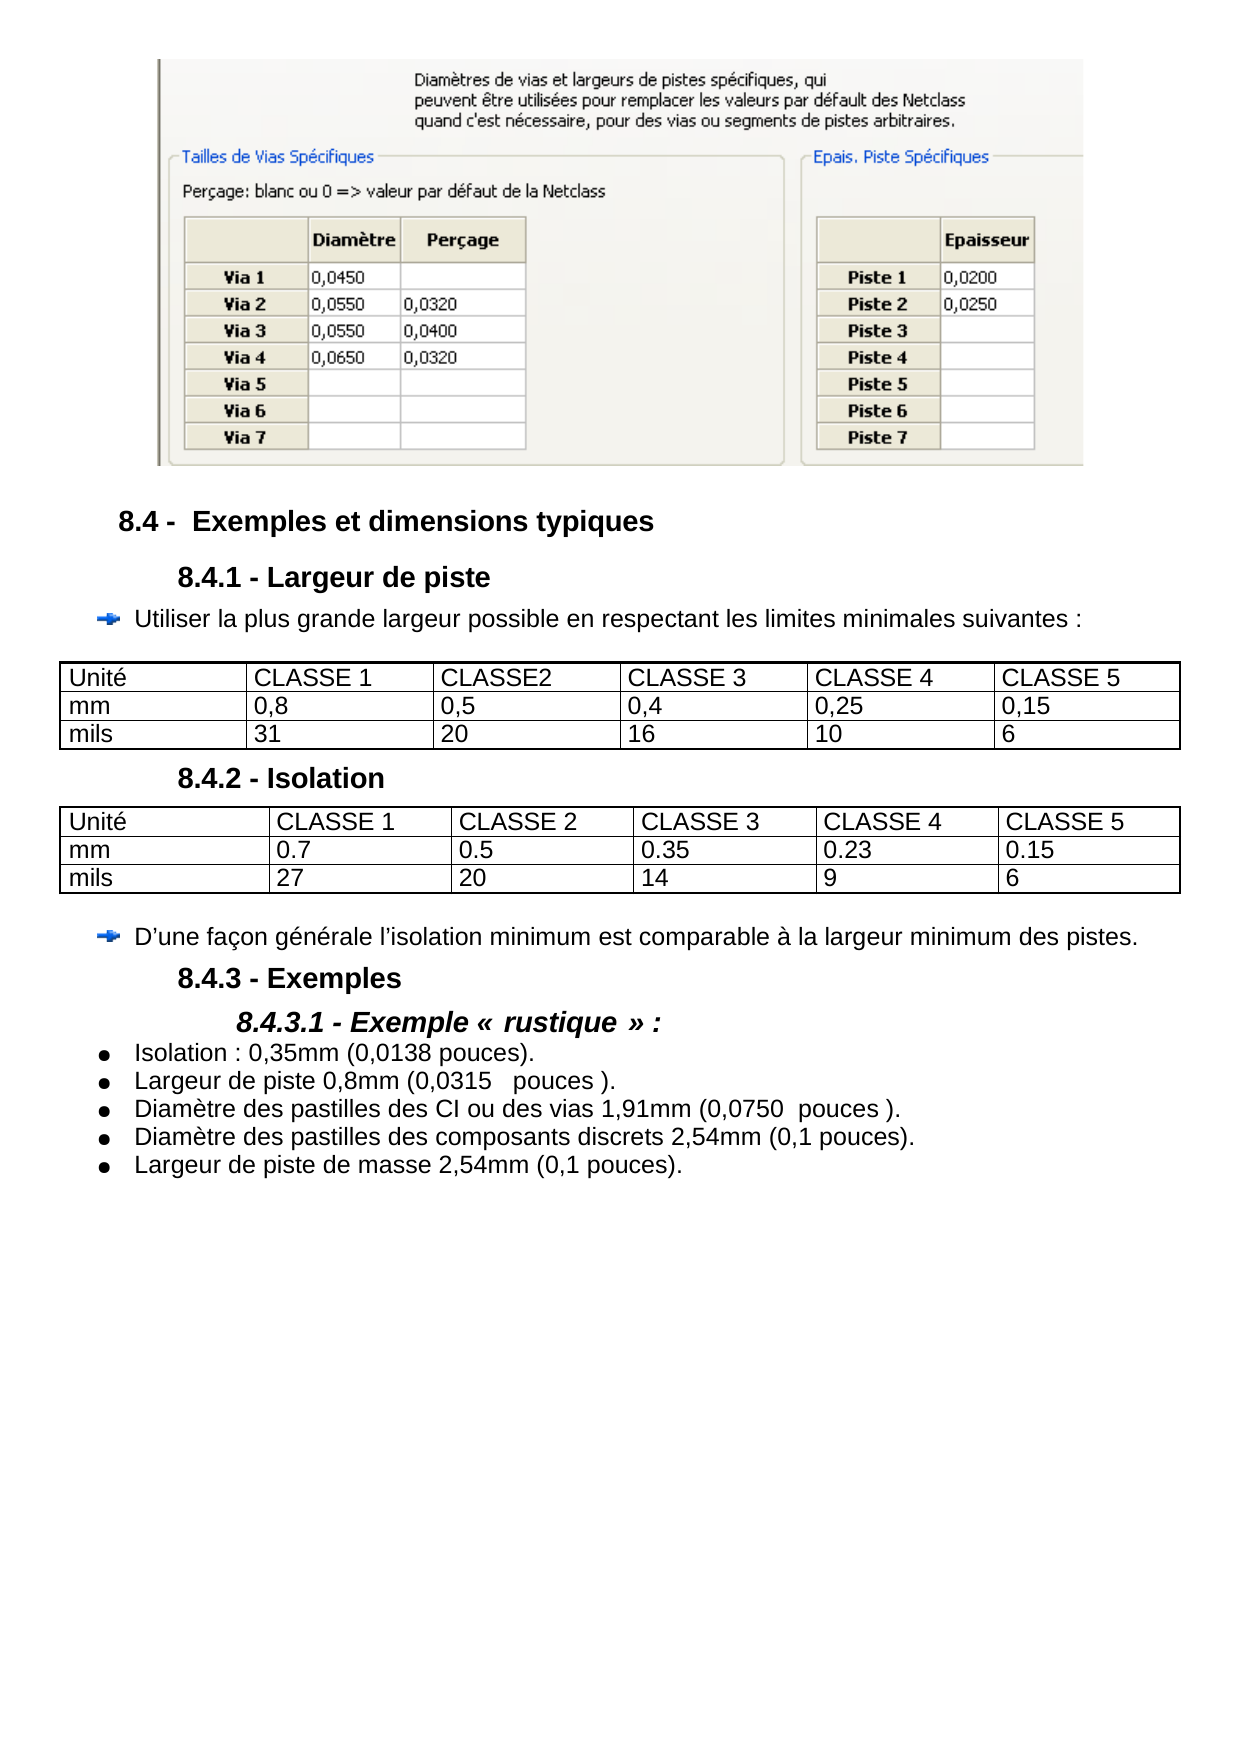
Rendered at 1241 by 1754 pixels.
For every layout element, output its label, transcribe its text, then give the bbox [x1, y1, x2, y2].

table_header CLASSE 1 [270, 808, 451, 836]
table_cell 6 [999, 865, 1179, 892]
picture [97, 930, 120, 942]
table_cell 6 [995, 721, 1179, 748]
table_cell 0.5 [452, 837, 633, 864]
table_cell mm [61, 837, 269, 864]
table_cell 27 [270, 865, 451, 892]
list Diamètre des pastilles des composants discrets 2,54mm (0,1 pouces). [97, 1123, 1181, 1151]
table_cell 0,15 [995, 692, 1179, 720]
table_cell 0.15 [999, 837, 1179, 864]
table_header CLASSE 4 [808, 664, 994, 691]
table_cell mm [61, 692, 246, 720]
subtitle Exemples [177, 962, 1181, 995]
subtitle Largeur de piste [177, 561, 1181, 594]
table_cell 0,4 [621, 692, 807, 720]
table_cell 0,8 [247, 692, 433, 720]
table_cell 10 [808, 721, 994, 748]
table_header CLASSE2 [434, 664, 620, 691]
table_cell 0,5 [434, 692, 620, 720]
table_cell 0.23 [817, 837, 998, 864]
list D’une façon générale l’isolation minimum est comparable à la largeur minimum des pistes. [97, 922, 1181, 950]
list Isolation : 0,35mm (0,0138 pouces). [97, 1039, 1181, 1067]
table_header CLASSE 3 [621, 664, 807, 691]
picture [97, 613, 120, 625]
table_header Unité [61, 808, 269, 836]
list Utiliser la plus grande largeur possible en respectant les limites minimales suivantes : [97, 605, 1181, 633]
table_header CLASSE 1 [247, 664, 433, 691]
list Largeur de piste 0,8mm (0,0315 pouces ). [97, 1067, 1181, 1095]
table_cell mils [61, 721, 246, 748]
table_cell 16 [621, 721, 807, 748]
list Diamètre des pastilles des CI ou des vias 1,91mm (0,0750 pouces ). [97, 1095, 1181, 1123]
subtitle Exemple « rustique » : [236, 1006, 1181, 1039]
table_header CLASSE 5 [999, 808, 1179, 836]
table_cell 20 [452, 865, 633, 892]
list Largeur de piste de masse 2,54mm (0,1 pouces). [97, 1151, 1181, 1179]
table_header CLASSE 4 [817, 808, 998, 836]
table_header CLASSE 5 [995, 664, 1179, 691]
table_header CLASSE 3 [634, 808, 816, 836]
table_cell mils [61, 865, 269, 892]
picture [156, 59, 1084, 466]
subtitle Isolation [177, 762, 1181, 794]
table_cell 20 [434, 721, 620, 748]
table_cell 0.35 [634, 837, 816, 864]
subtitle Exemples et dimensions typiques [118, 505, 1181, 538]
table_header Unité [61, 664, 246, 691]
table_cell 0,25 [808, 692, 994, 720]
table_cell 31 [247, 721, 433, 748]
table_cell 14 [634, 865, 816, 892]
table_header CLASSE 2 [452, 808, 633, 836]
table_cell 9 [817, 865, 998, 892]
table_cell 0.7 [270, 837, 451, 864]
